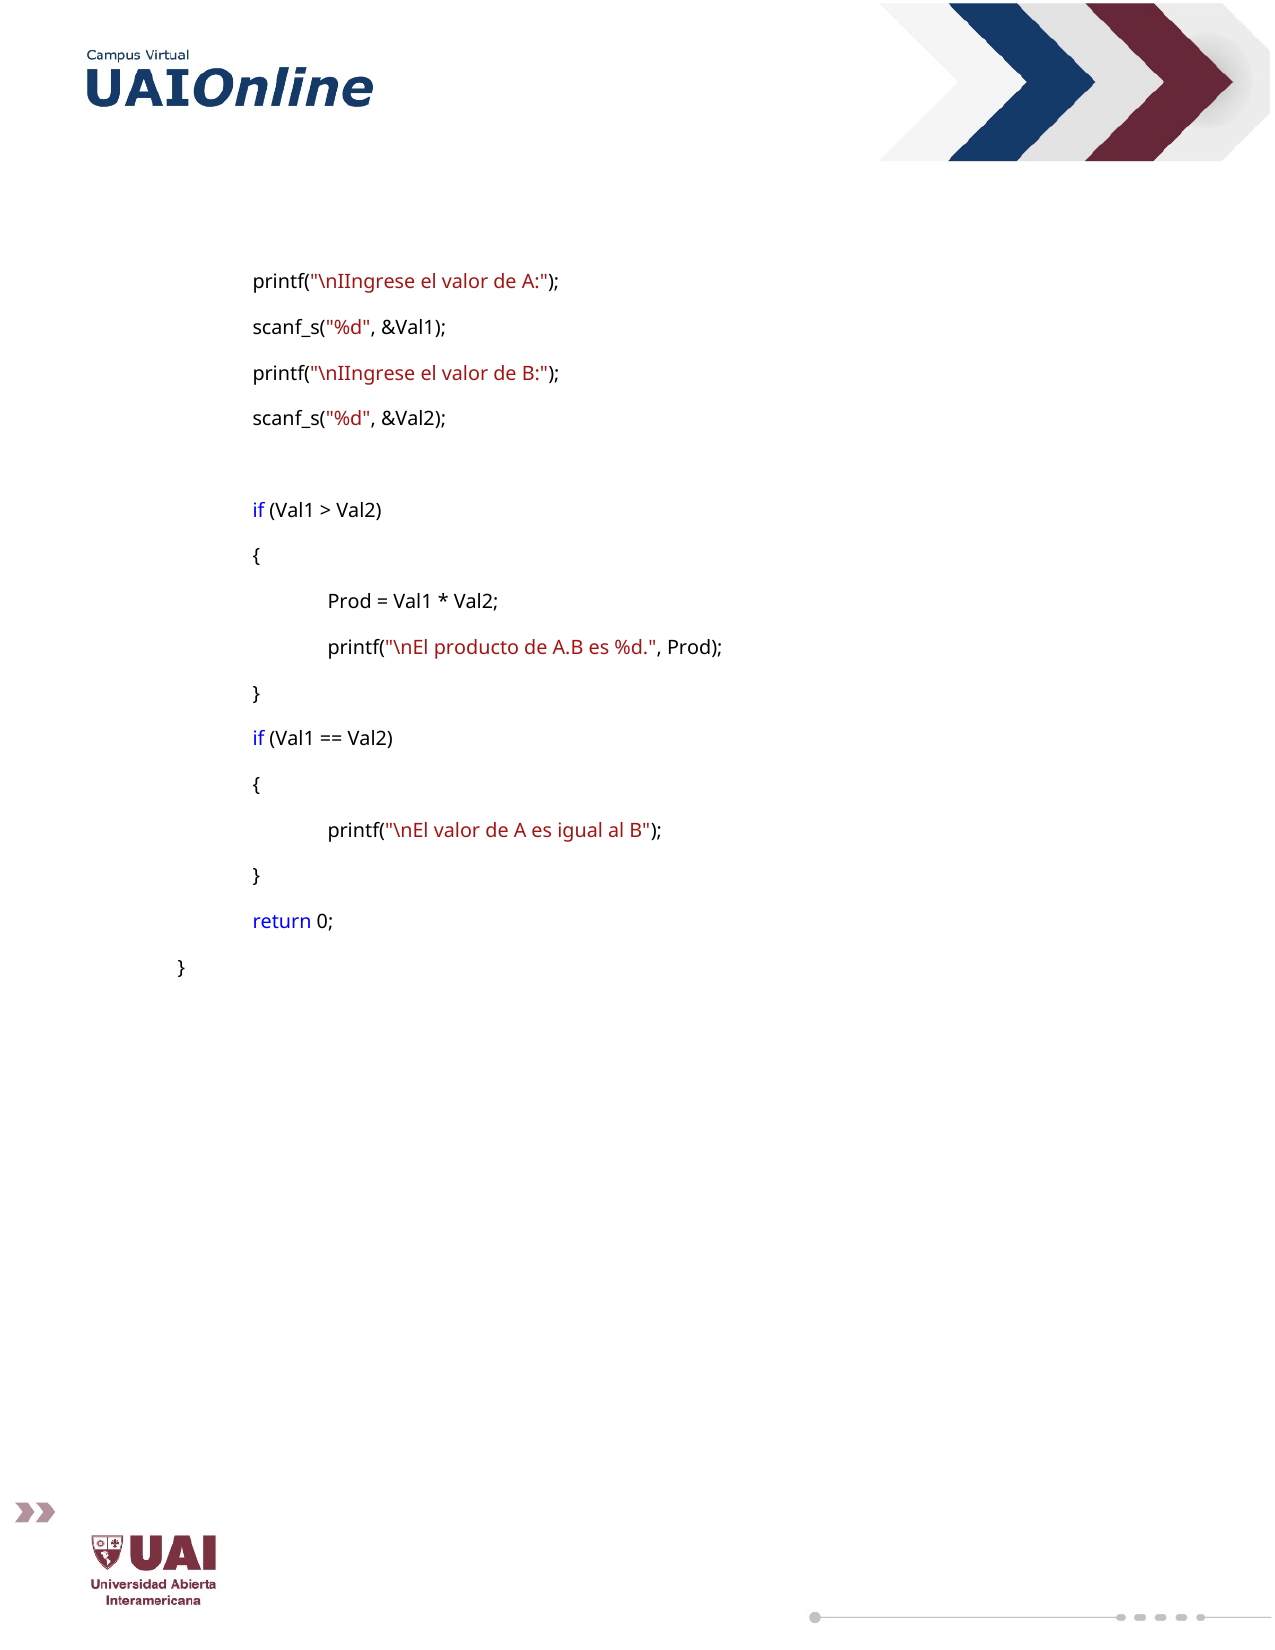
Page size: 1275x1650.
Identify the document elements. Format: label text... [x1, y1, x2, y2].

text } [177, 862, 1098, 889]
text Prod = Val1 * Val2; [177, 587, 1098, 614]
text { [177, 542, 1098, 569]
text { [177, 770, 1098, 797]
text printf("\nEl producto de A.B es %d.", Prod); [177, 633, 1098, 660]
text scanf_s("%d", &Val1); [177, 313, 1098, 340]
picture [0, 3, 1270, 162]
text if (Val1 > Val2) [177, 496, 1098, 523]
text if (Val1 == Val2) [177, 724, 1098, 752]
text scanf_s("%d", &Val2); [177, 404, 1098, 431]
text return 0; [177, 907, 1098, 934]
text printf("\nEl valor de A es igual al B"); [177, 816, 1098, 843]
text } [177, 679, 1098, 706]
picture [0, 1485, 1272, 1643]
text printf("\nIIngrese el valor de A:"); [177, 267, 1098, 294]
text printf("\nIIngrese el valor de B:"); [177, 359, 1098, 386]
text } [177, 953, 1098, 980]
